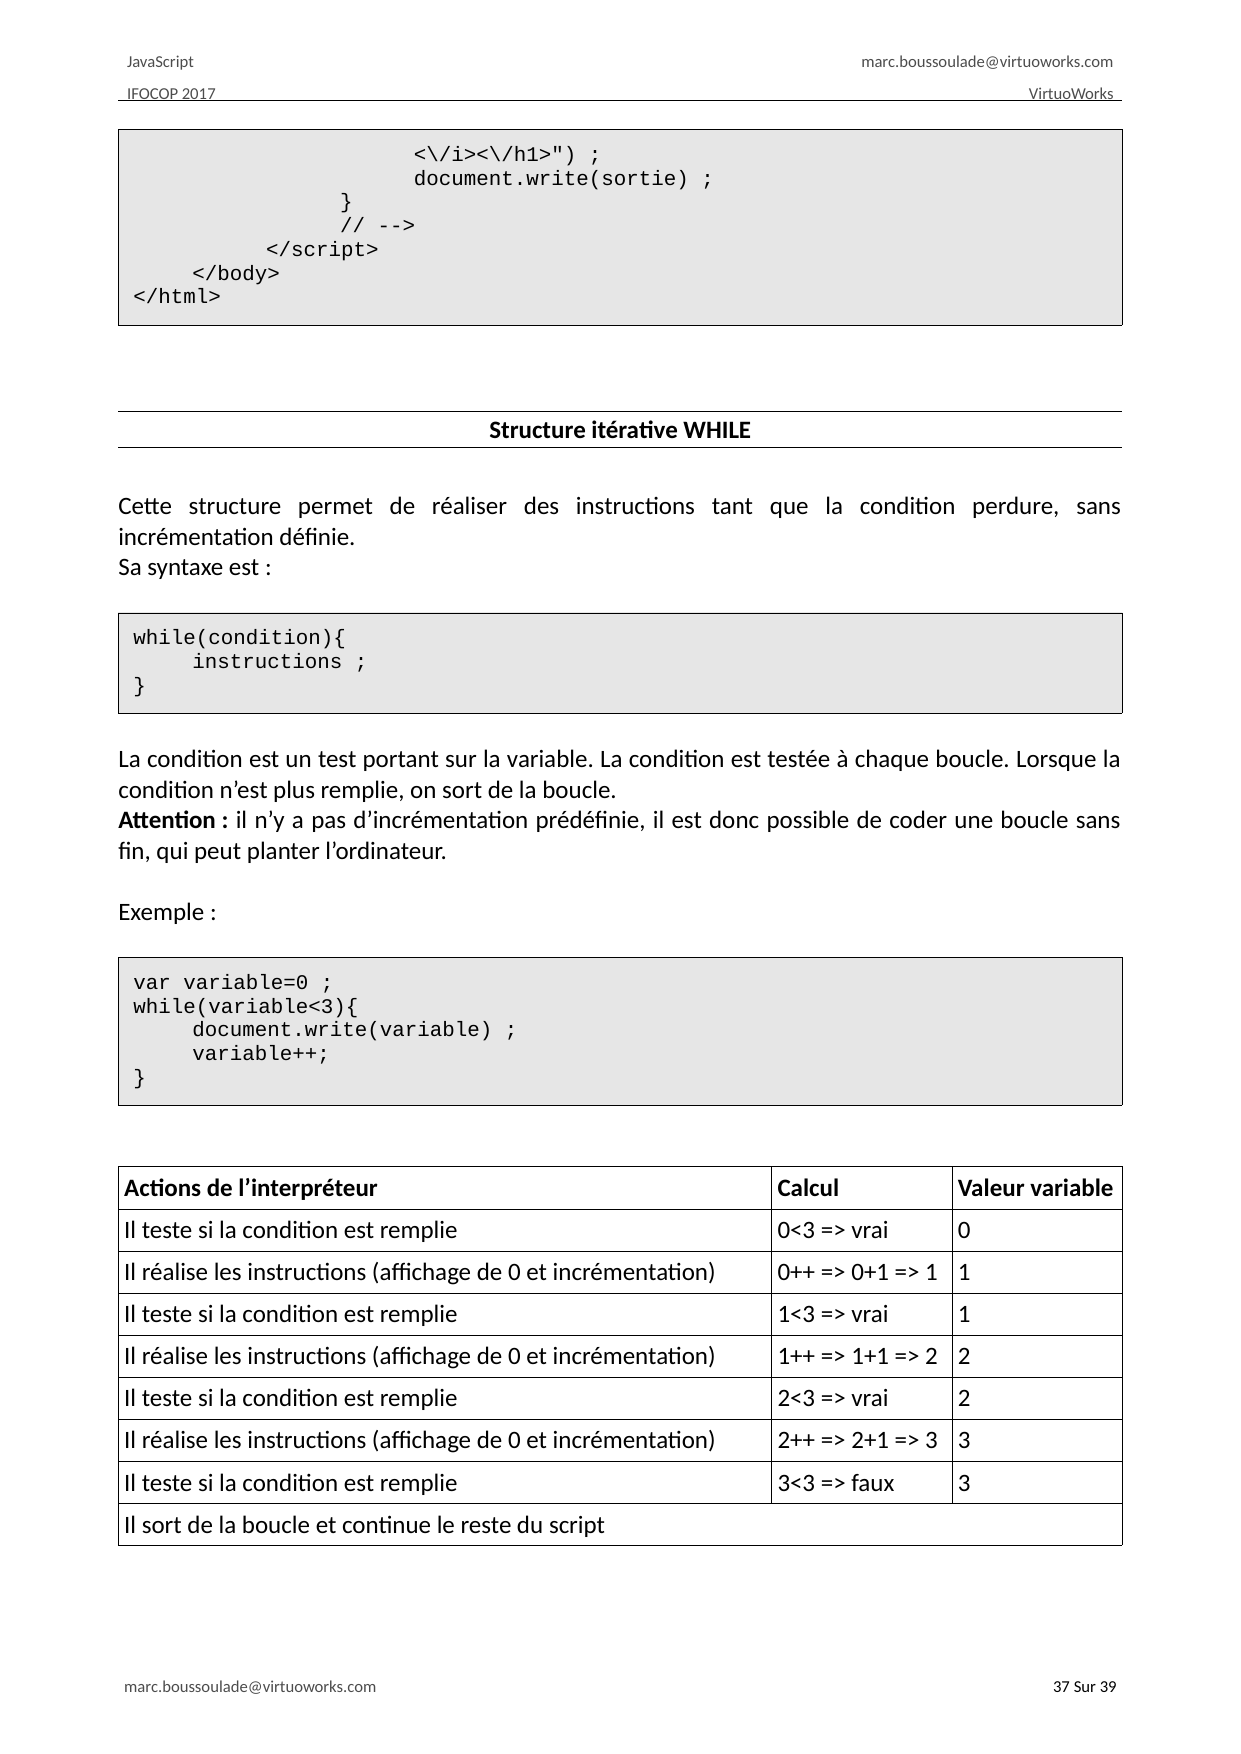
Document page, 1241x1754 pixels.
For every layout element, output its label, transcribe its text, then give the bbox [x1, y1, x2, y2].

subtitle Structure itérative WHILE [118, 412, 1122, 447]
text </html> [119, 271, 1122, 325]
table_cell 3 [953, 1420, 1122, 1461]
text Exemple : [118, 896, 1122, 927]
text } [416, 177, 422, 184]
table_cell 2<3 => vrai [772, 1378, 952, 1419]
text } [119, 1052, 1122, 1105]
table_cell Il teste si la condition est remplie [119, 1378, 771, 1419]
text La condition est un test portant sur la variable. La condition est testée à chaque boucle. Lorsque la condition n’est plus remplie, on sort de la boucle. [118, 744, 1122, 805]
table_cell 2++ => 2+1 => 3 [772, 1420, 952, 1461]
text } [119, 660, 1122, 713]
table_cell 1 [953, 1252, 1122, 1293]
text } [616, 177, 622, 184]
text } [119, 177, 1122, 200]
text instructions ; [119, 636, 1122, 660]
table_cell Il réalise les instructions (affichage de 0 et incrémentation) [119, 1420, 771, 1461]
text // --> [119, 200, 1122, 224]
text } [429, 177, 435, 184]
text </body> [119, 248, 1122, 271]
table_cell 0 [953, 1210, 1122, 1251]
text document.write(sortie) ; [119, 153, 1122, 177]
text var variable=0 ; [119, 958, 1122, 981]
table_cell 0<3 => vrai [772, 1210, 952, 1251]
table_cell 3 [953, 1462, 1122, 1503]
table_header Actions de l’interpréteur [119, 1167, 771, 1208]
text document.write(variable) ; [119, 1004, 1122, 1028]
table_cell 1<3 => vrai [772, 1294, 952, 1335]
table_cell 3<3 => faux [772, 1462, 952, 1503]
text document.write("<h1>Propriétés de l’objet <i> document <\/i><\/h1>") ; [119, 130, 1122, 153]
table_cell Il teste si la condition est remplie [119, 1294, 771, 1335]
text while(variable<3){ [119, 981, 1122, 1004]
table_cell Il réalise les instructions (affichage de 0 et incrémentation) [119, 1336, 771, 1377]
text variable++; [119, 1028, 1122, 1052]
table_header Calcul [772, 1167, 952, 1208]
text while(condition){ [119, 614, 1122, 636]
table_cell Il réalise les instructions (affichage de 0 et incrémentation) [119, 1252, 771, 1293]
table_cell 1++ => 1+1 => 2 [772, 1336, 952, 1377]
text Cette structure permet de réaliser des instructions tant que la condition perdure, sans incrémentation définie. [118, 490, 1122, 551]
table_cell Il sort de la boucle et continue le reste du script [119, 1504, 1122, 1545]
text </script> [119, 224, 1122, 248]
table_cell 1 [953, 1294, 1122, 1335]
table_cell Il teste si la condition est remplie [119, 1210, 771, 1251]
text Sa syntaxe est : [118, 551, 1122, 582]
table_header Valeur variable [953, 1167, 1122, 1208]
table_cell 0++ => 0+1 => 1 [772, 1252, 952, 1293]
table_cell 2 [953, 1378, 1122, 1419]
table_cell 2 [953, 1336, 1122, 1377]
text Attention : il n’y a pas d’incrémentation prédéfinie, il est donc possible de coder une boucle sans fin, qui peut planter l’ordinateur. [118, 805, 1122, 866]
table_cell Il teste si la condition est remplie [119, 1462, 771, 1503]
